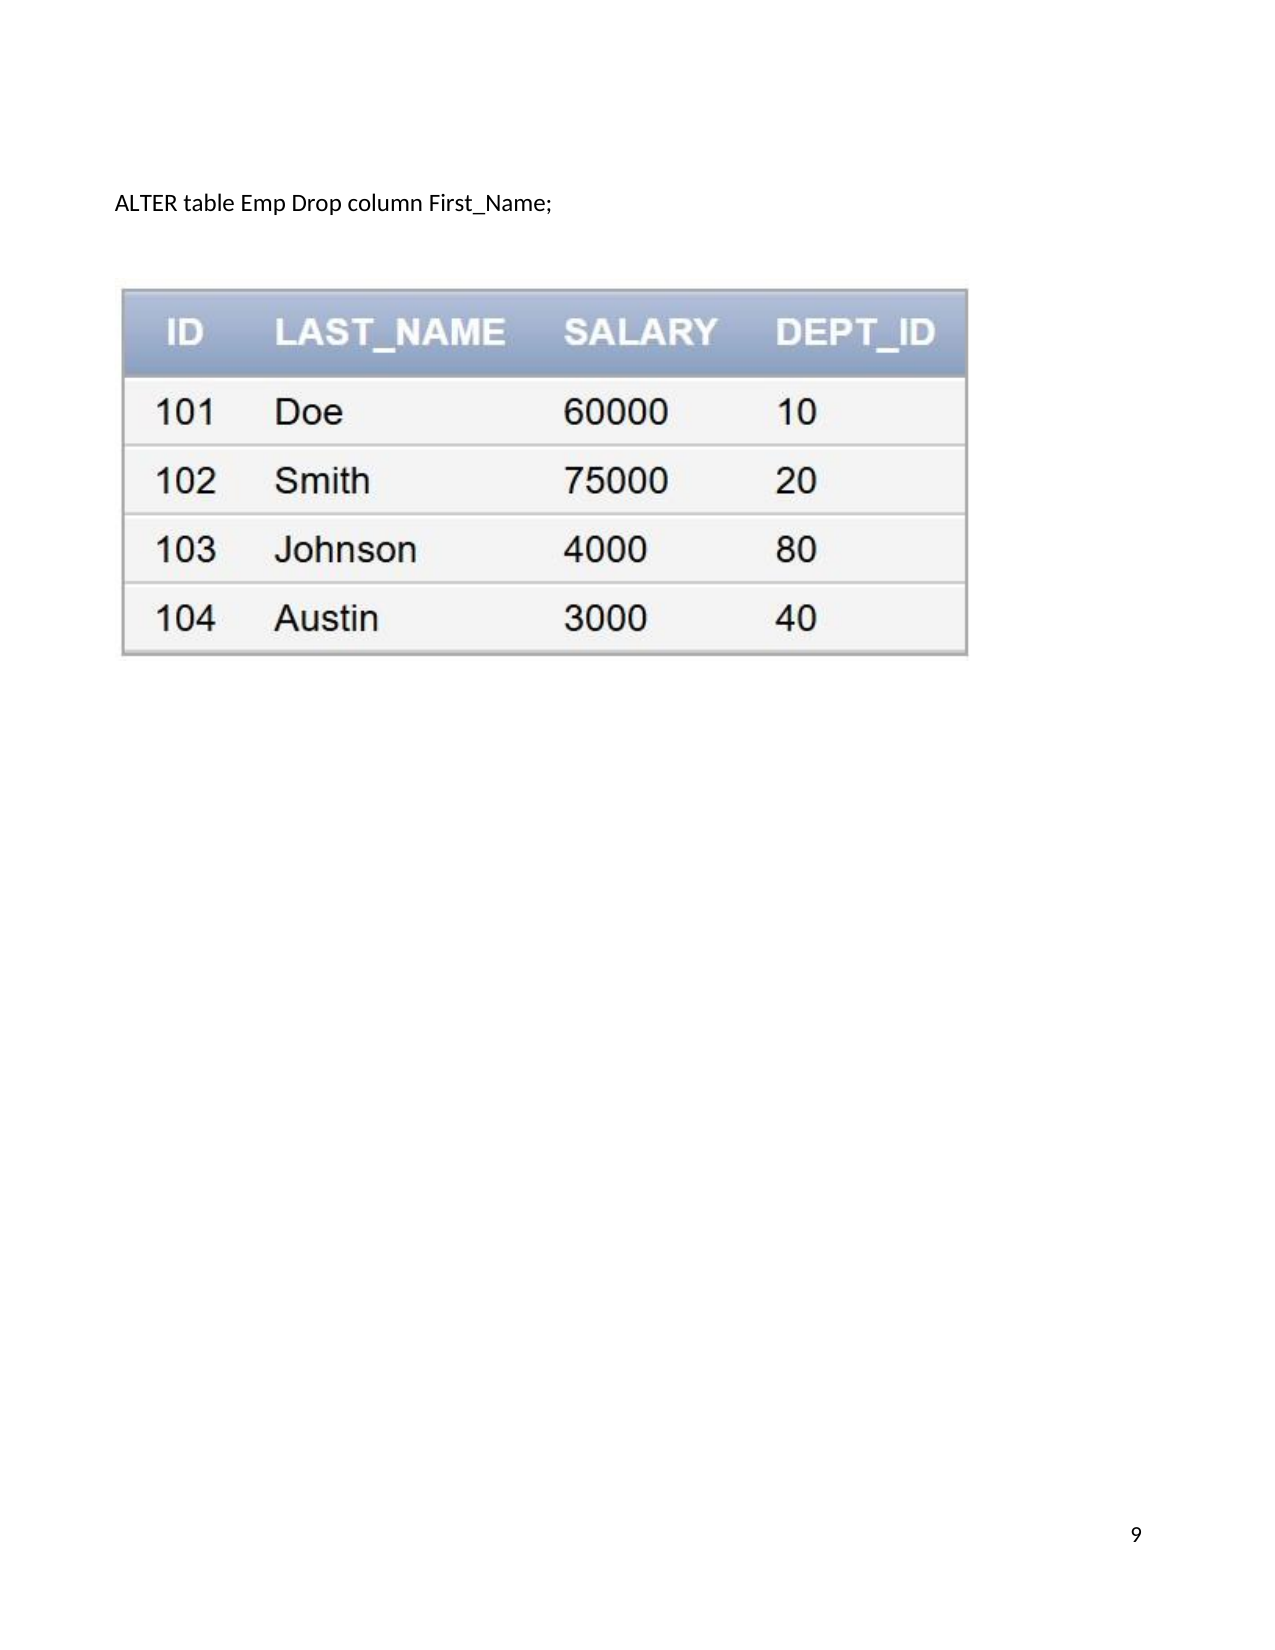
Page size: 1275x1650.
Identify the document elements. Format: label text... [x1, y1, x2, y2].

text ALTER table Emp Drop column First_Name; [114, 187, 1142, 217]
picture [114, 278, 970, 661]
